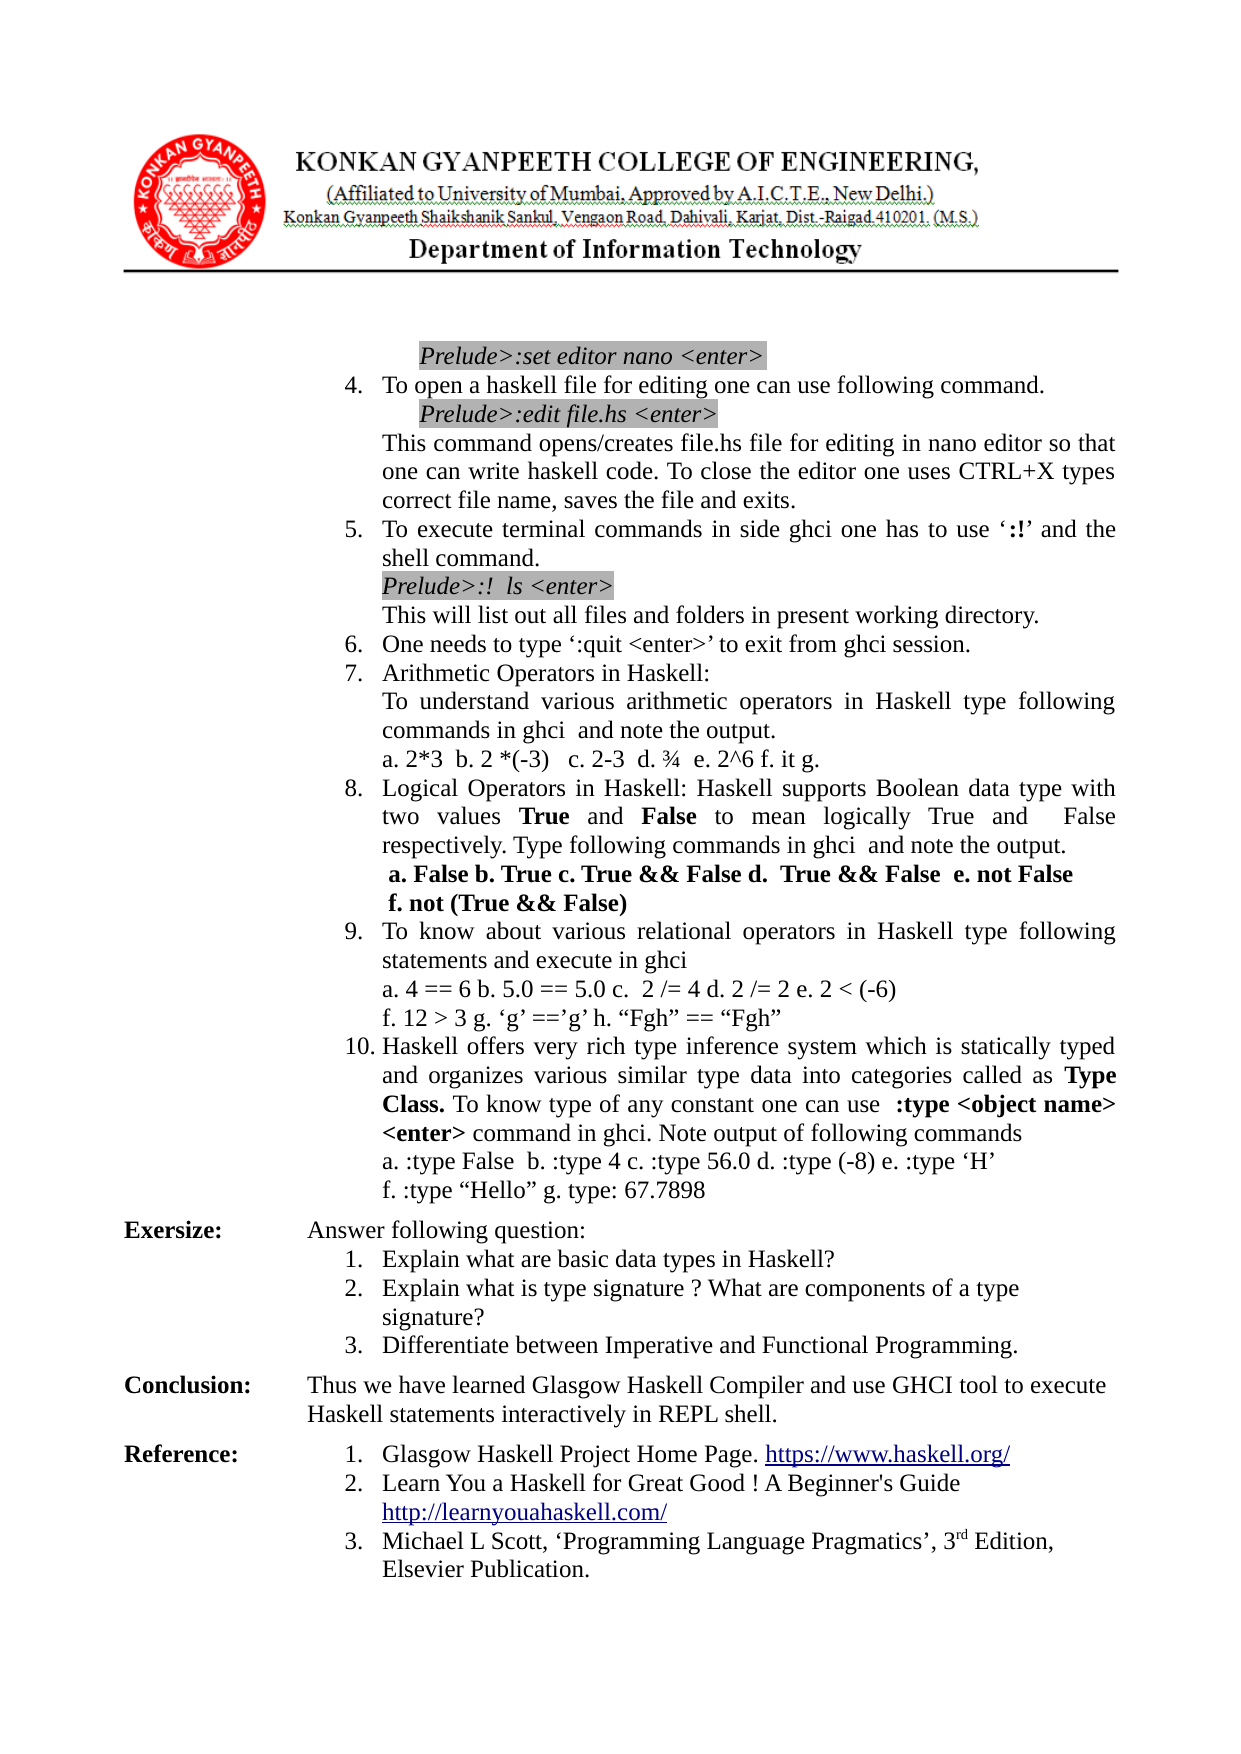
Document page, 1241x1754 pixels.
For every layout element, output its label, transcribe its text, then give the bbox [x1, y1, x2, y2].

table_cell Thus we have learned Glasgow Haskell Compiler and use GHCI tool to execute Haskell statements interactively in REPL shell. [301, 1365, 1122, 1434]
picture [118, 118, 1123, 278]
table_cell Exersize: [118, 1210, 301, 1365]
table_cell Reference: [118, 1434, 301, 1589]
table_cell Glasgow Haskell Project Home Page. https://www.haskell.org/ Learn You a Haskell for Great Good ! A Beginner's Guide http://learnyouahaskell.com/ Michael L Scott, ‘Programming Language Pragmatics’, 3rd Edition, Elsevier Publication. [301, 1434, 1122, 1589]
table_cell Conclusion: [118, 1365, 301, 1434]
table_cell [118, 336, 301, 1210]
table_cell Prelude>:set editor nano <enter> To open a haskell file for editing one can use following command. Prelude>:edit file.hs <enter> This command opens/creates file.hs file for editing in nano editor so that one can write haskell code. To close the editor one uses CTRL+X types correct file name, saves the file and exits. To execute terminal commands in side ghci one has to use ‘:!’ and the shell command. Prelude>:! ls <enter> This will list out all files and folders in present working directory. One needs to type ‘:quit <enter>’ to exit from ghci session. Arithmetic Operators in Haskell: To understand various arithmetic operators in Haskell type following commands in ghci and note the output. a. 2*3 b. 2 *(-3) c. 2-3 d. ¾ e. 2^6 f. it g. Logical Operators in Haskell: Haskell supports Boolean data type with two values True and False to mean logically True and False respectively. Type following commands in ghci and note the output. a. False b. True c. True && False d. True && False e. not False f. not (True && False) To know about various relational operators in Haskell type following statements and execute in ghci a. 4 == 6 b. 5.0 == 5.0 c. 2 /= 4 d. 2 /= 2 e. 2 < (-6) f. 12 > 3 g. ‘g’ ==’g’ h. “Fgh” == “Fgh” Haskell offers very rich type inference system which is statically typed and organizes various similar type data into categories called as Type Class. To know type of any constant one can use :type <object name> <enter> command in ghci. Note output of following commands a. :type False b. :type 4 c. :type 56.0 d. :type (-8) e. :type ‘H’ f. :type “Hello” g. type: 67.7898 [301, 336, 1122, 1210]
table_cell Answer following question: Explain what are basic data types in Haskell? Explain what is type signature ? What are components of a type signature? Differentiate between Imperative and Functional Programming. [301, 1210, 1122, 1365]
